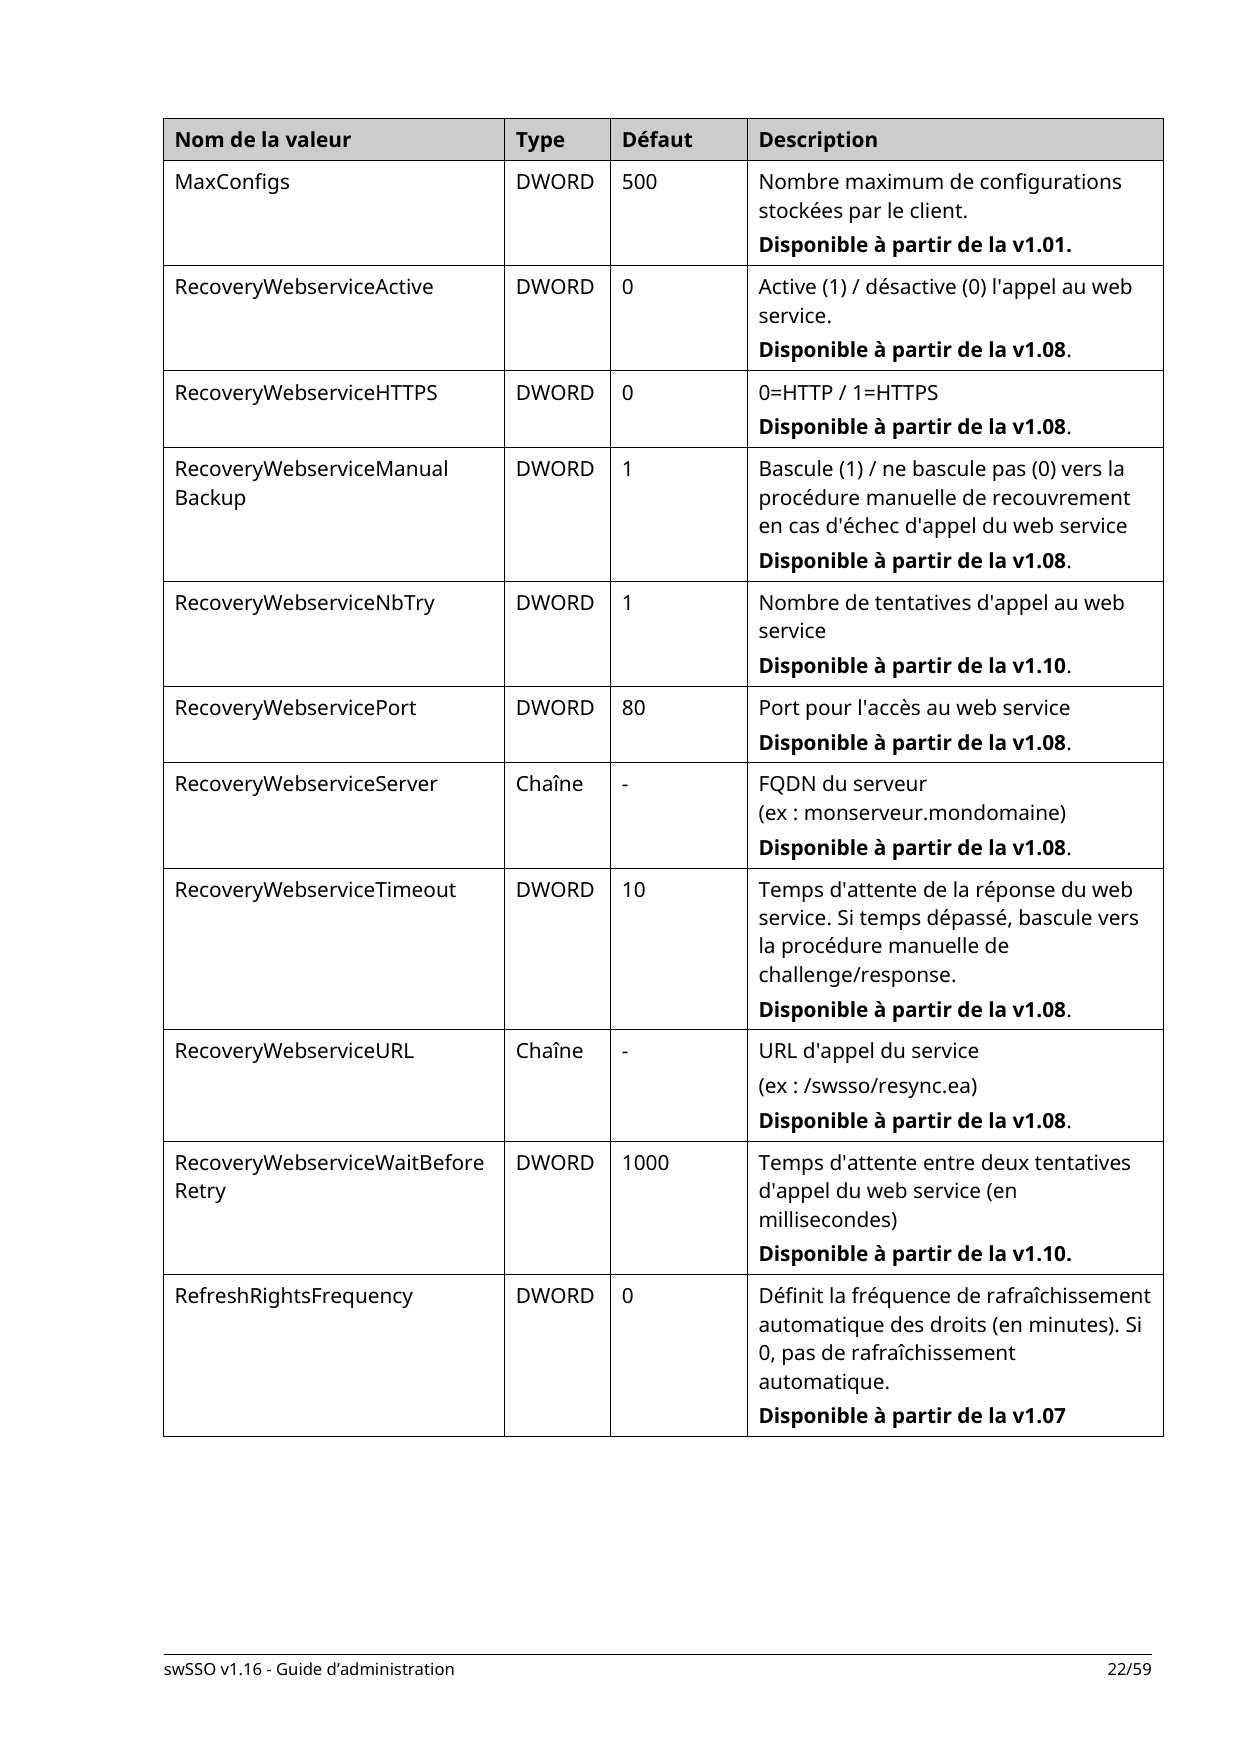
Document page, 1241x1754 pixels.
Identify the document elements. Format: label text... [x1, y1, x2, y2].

table_header Description [748, 119, 1163, 160]
table_cell DWORD [505, 1142, 610, 1274]
table_cell Nombre maximum de configurations stockées par le client. Disponible à partir de la v1.01. [748, 161, 1163, 265]
table_cell DWORD [505, 582, 610, 686]
table_cell MaxConfigs [164, 161, 504, 265]
table_cell RecoveryWebserviceHTTPS [164, 371, 504, 447]
table_cell 1 [611, 582, 747, 686]
table_cell 0 [611, 371, 747, 447]
table_header Type [505, 119, 610, 160]
table_cell 80 [611, 687, 747, 762]
table_cell FQDN du serveur (ex : monserveur.mondomaine) Disponible à partir de la v1.08. [748, 763, 1163, 867]
table_cell RefreshRightsFrequency [164, 1275, 504, 1436]
table_cell DWORD [505, 161, 610, 265]
table_cell RecoveryWebserviceNbTry [164, 582, 504, 686]
table_cell 0 [611, 1275, 747, 1436]
table_cell DWORD [505, 371, 610, 447]
table_cell 0 [611, 266, 747, 370]
table_cell Chaîne [505, 1030, 610, 1141]
table_cell - [611, 763, 747, 867]
table_cell RecoveryWebserviceWaitBeforeRetry [164, 1142, 504, 1274]
table_cell 1 [611, 448, 747, 581]
table_cell URL d'appel du service (ex : /swsso/resync.ea) Disponible à partir de la v1.08. [748, 1030, 1163, 1141]
table_cell DWORD [505, 1275, 610, 1436]
table_cell 500 [611, 161, 747, 265]
table_cell Bascule (1) / ne bascule pas (0) vers la procédure manuelle de recouvrement en cas d'échec d'appel du web service Disponible à partir de la v1.08. [748, 448, 1163, 581]
table_cell 1000 [611, 1142, 747, 1274]
table_cell 10 [611, 869, 747, 1029]
table_cell Définit la fréquence de rafraîchissement automatique des droits (en minutes). Si 0, pas de rafraîchissement automatique. Disponible à partir de la v1.07 [748, 1275, 1163, 1436]
table_cell Temps d'attente de la réponse du web service. Si temps dépassé, bascule vers la procédure manuelle de challenge/response. Disponible à partir de la v1.08. [748, 869, 1163, 1029]
table_header Nom de la valeur [164, 119, 504, 160]
table_cell Temps d'attente entre deux tentatives d'appel du web service (en millisecondes) Disponible à partir de la v1.10. [748, 1142, 1163, 1274]
table_cell Chaîne [505, 763, 610, 867]
table_header Défaut [611, 119, 747, 160]
table_cell Port pour l'accès au web service Disponible à partir de la v1.08. [748, 687, 1163, 762]
table_cell RecoveryWebserviceManual Backup [164, 448, 504, 581]
table_cell 0=HTTP / 1=HTTPS Disponible à partir de la v1.08. [748, 371, 1163, 447]
table_cell Nombre de tentatives d'appel au web service Disponible à partir de la v1.10. [748, 582, 1163, 686]
table_cell Active (1) / désactive (0) l'appel au web service. Disponible à partir de la v1.08. [748, 266, 1163, 370]
table_cell RecoveryWebserviceTimeout [164, 869, 504, 1029]
table_cell DWORD [505, 266, 610, 370]
table_cell RecoveryWebserviceServer [164, 763, 504, 867]
table_cell - [611, 1030, 747, 1141]
table_cell RecoveryWebserviceActive [164, 266, 504, 370]
table_cell DWORD [505, 448, 610, 581]
table_cell DWORD [505, 869, 610, 1029]
table_cell RecoveryWebservicePort [164, 687, 504, 762]
table_cell RecoveryWebserviceURL [164, 1030, 504, 1141]
table_cell DWORD [505, 687, 610, 762]
